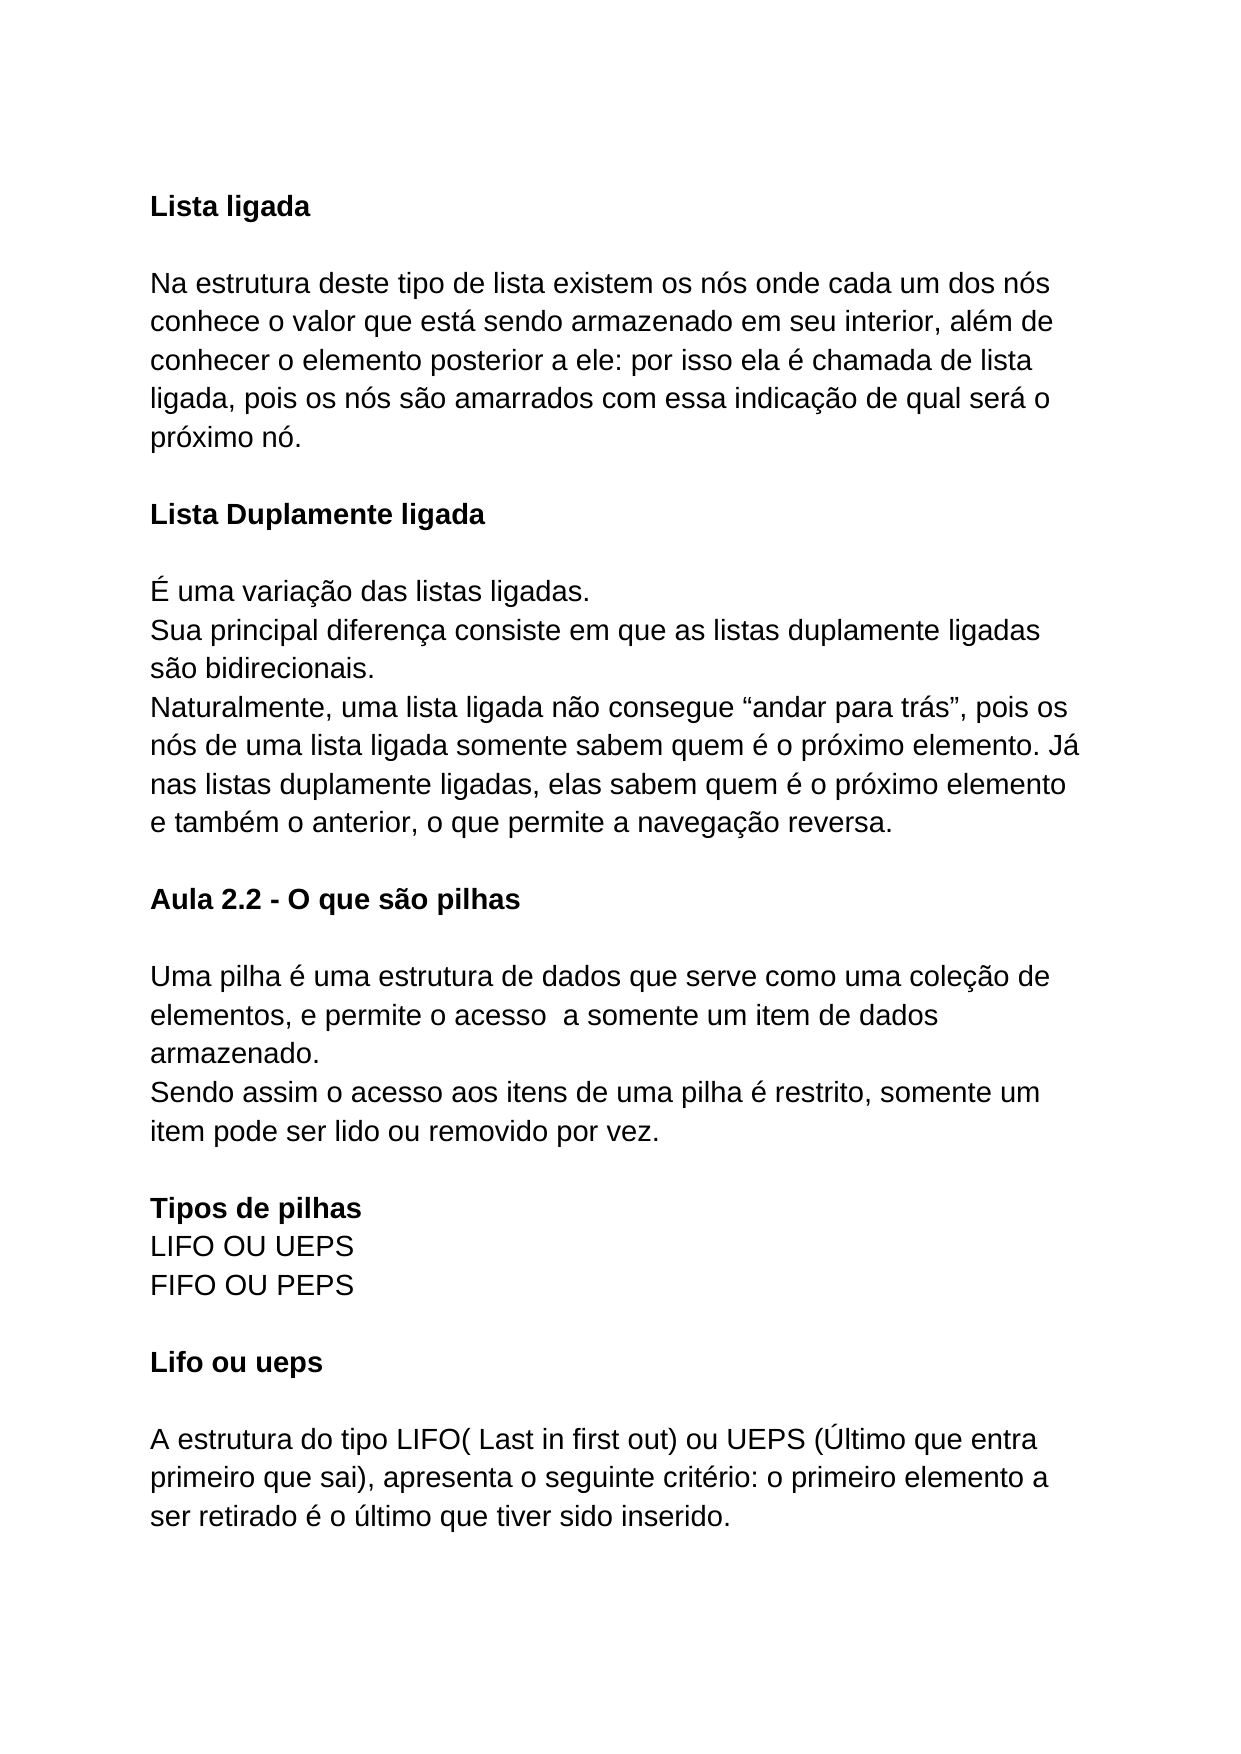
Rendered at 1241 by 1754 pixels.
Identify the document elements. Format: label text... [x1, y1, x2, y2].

text É uma variação das listas ligadas. [150, 574, 1090, 607]
text Aula 2.2 - O que são pilhas [150, 882, 1090, 916]
text FIFO OU PEPS [150, 1268, 1090, 1301]
text LIFO OU UEPS [150, 1229, 1090, 1263]
text Sendo assim o acesso aos itens de uma pilha é restrito, somente um item pode ser lido ou removido por vez. [150, 1075, 1090, 1147]
text Uma pilha é uma estrutura de dados que serve como uma coleção de elementos, e permite o acesso a somente um item de dados armazenado. [150, 959, 1090, 1070]
text Tipos de pilhas [150, 1191, 1090, 1224]
text Lifo ou ueps [150, 1345, 1090, 1378]
text Lista ligada [150, 188, 1090, 222]
text Lista Duplamente ligada [150, 497, 1090, 530]
text Na estrutura deste tipo de lista existem os nós onde cada um dos nós conhece o valor que está sendo armazenado em seu interior, além de conhecer o elemento posterior a ele: por isso ela é chamada de lista ligada, pois os nós são amarrados com essa indicação de qual será o próximo nó. [150, 266, 1090, 453]
text Naturalmente, uma lista ligada não consegue “andar para trás”, pois os nós de uma lista ligada somente sabem quem é o próximo elemento. Já nas listas duplamente ligadas, elas sabem quem é o próximo elemento e também o anterior, o que permite a navegação reversa. [150, 689, 1090, 839]
text A estrutura do tipo LIFO( Last in first out) ou UEPS (Último que entra primeiro que sai), apresenta o seguinte critério: o primeiro elemento a ser retirado é o último que tiver sido inserido. [150, 1422, 1090, 1532]
text Sua principal diferença consiste em que as listas duplamente ligadas são bidirecionais. [150, 612, 1090, 684]
